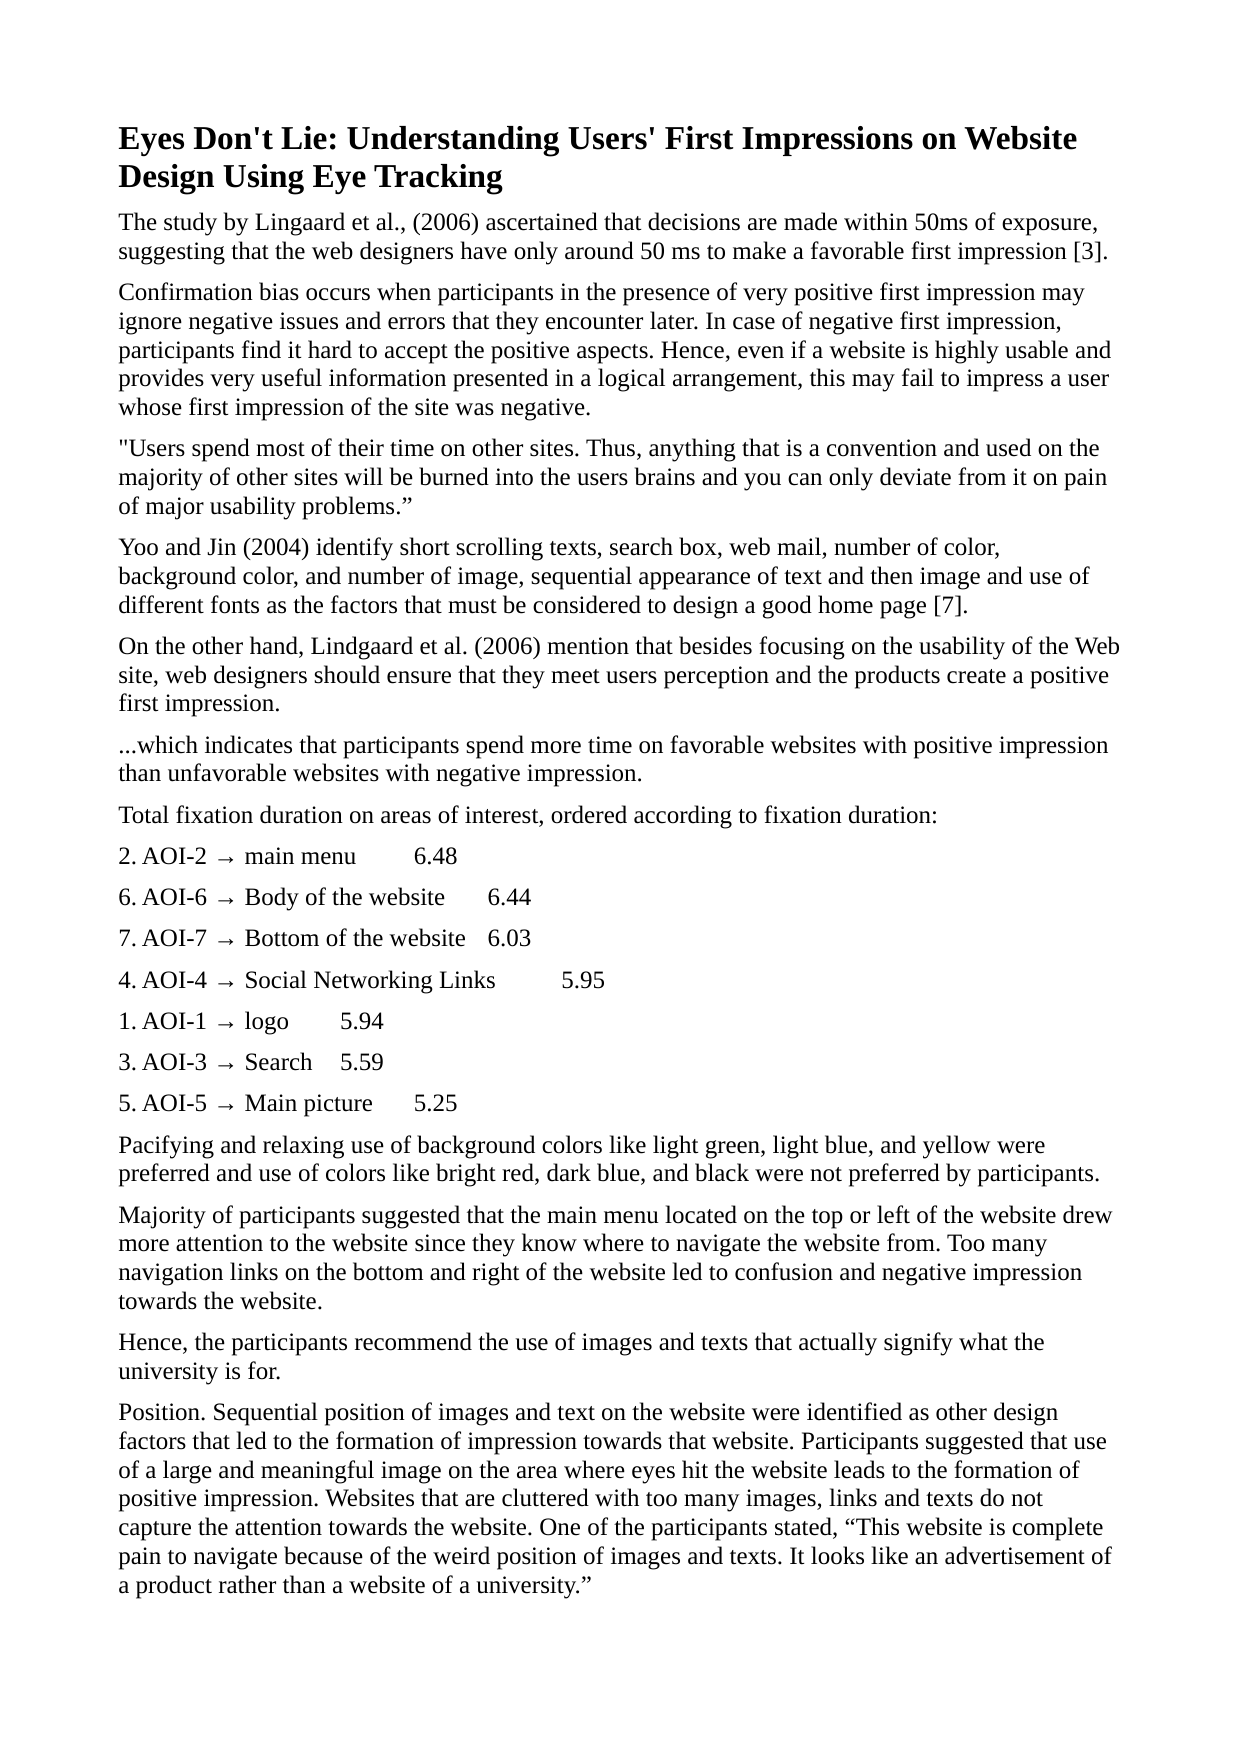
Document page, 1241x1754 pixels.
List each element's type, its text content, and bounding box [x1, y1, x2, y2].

text Yoo and Jin (2004) identify short scrolling texts, search box, web mail, number of color, background color, and number of image, sequential appearance of text and then image and use of different fonts as the factors that must be considered to design a good home page [7]. [118, 532, 1122, 618]
text On the other hand, Lindgaard et al. (2006) mention that besides focusing on the usability of the Web site, web designers should ensure that they meet users perception and the products create a positive first impression. [118, 631, 1122, 717]
text Pacifying and relaxing use of background colors like light green, light blue, and yellow were preferred and use of colors like bright red, dark blue, and black were not preferred by participants. [118, 1130, 1122, 1187]
text Position. Sequential position of images and text on the website were identified as other design factors that led to the formation of impression towards that website. Participants suggested that use of a large and meaningful image on the area where eyes hit the website leads to the formation of positive impression. Websites that are cluttered with too many images, links and texts do not capture the attention towards the website. One of the participants stated, “This website is complete pain to navigate because of the weird position of images and texts. It looks like an advertisement of a product rather than a website of a university.” [118, 1397, 1122, 1598]
text "Users spend most of their time on other sites. Thus, anything that is a convention and used on the majority of other sites will be burned into the users brains and you can only deviate from it on pain of major usability problems.” [118, 433, 1122, 520]
text ...which indicates that participants spend more time on favorable websites with positive impression than unfavorable websites with negative impression. [118, 730, 1122, 787]
text 6. AOI-6 → Body of the website 6.44 [118, 882, 1122, 911]
text 5. AOI-5 → Main picture 5.25 [118, 1088, 1122, 1117]
text 4. AOI-4 → Social Networking Links 5.95 [118, 965, 1122, 993]
subtitle Eyes Don't Lie: Understanding Users' First Impressions on Website Design Using Eye Tracking [118, 118, 1122, 195]
text Confirmation bias occurs when participants in the presence of very positive first impression may ignore negative issues and errors that they encounter later. In case of negative first impression, participants find it hard to accept the positive aspects. Hence, even if a website is highly usable and provides very useful information presented in a logical arrangement, this may fail to impress a user whose first impression of the site was negative. [118, 277, 1122, 421]
text 1. AOI-1 → logo 5.94 [118, 1006, 1122, 1035]
text The study by Lingaard et al., (2006) ascertained that decisions are made within 50ms of exposure, suggesting that the web designers have only around 50 ms to make a favorable first impression [3]. [118, 207, 1122, 265]
text 3. AOI-3 → Search 5.59 [118, 1047, 1122, 1076]
text Majority of participants suggested that the main menu located on the top or left of the website drew more attention to the website since they know where to navigate the website from. Too many navigation links on the bottom and right of the website led to confusion and negative impression towards the website. [118, 1200, 1122, 1315]
text 7. AOI-7 → Bottom of the website 6.03 [118, 923, 1122, 952]
text 2. AOI-2 → main menu 6.48 [118, 841, 1122, 870]
text Hence, the participants recommend the use of images and texts that actually signify what the university is for. [118, 1327, 1122, 1385]
text Total fixation duration on areas of interest, ordered according to fixation duration: [118, 800, 1122, 828]
